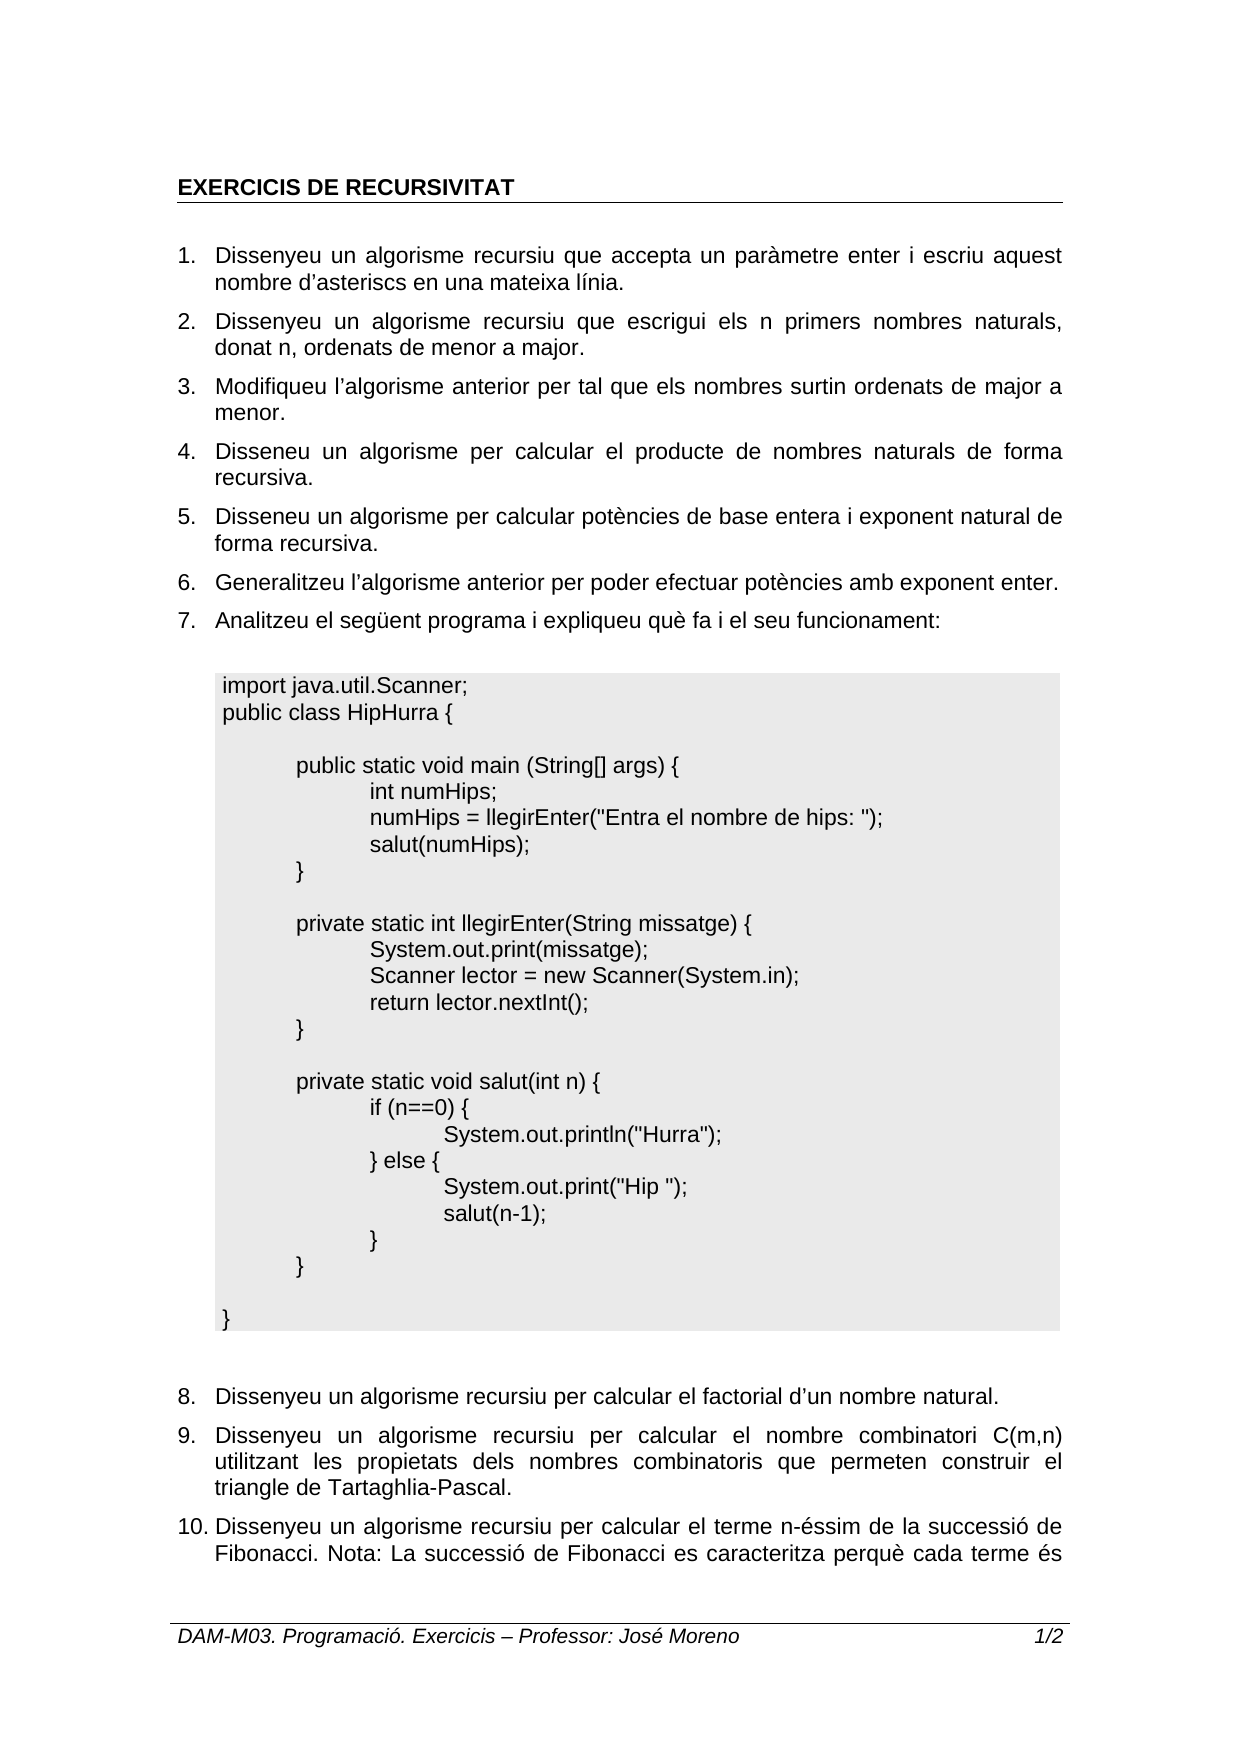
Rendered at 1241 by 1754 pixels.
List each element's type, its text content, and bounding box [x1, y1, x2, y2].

list Dissenyeu un algorisme recursiu per calcular el terme n-éssim de la successió de Fibonacci. Nota: La successió de Fibonacci es caracteritza perquè cada terme és [177, 1513, 1063, 1566]
list Analitzeu el següent programa i expliqueu què fa i el seu funcionament: [177, 607, 1063, 634]
table_header import java.util.Scanner; public class HipHurra { public static void main (String[] args) { int numHips; numHips = llegirEnter("Entra el nombre de hips: "); salut(numHips); } private static int llegirEnter(String missatge) { System.out.print(missatge); Scanner lector = new Scanner(System.in); return lector.nextInt(); } private static void salut(int n) { if (n==0) { System.out.println("Hurra"); } else { System.out.print("Hip "); salut(n-1); } } } [215, 673, 1060, 1331]
list Dissenyeu un algorisme recursiu que accepta un paràmetre enter i escriu aquest nombre d’asteriscs en una mateixa línia. [177, 242, 1063, 295]
list Generalitzeu l’algorisme anterior per poder efectuar potències amb exponent enter. [177, 568, 1063, 595]
list Dissenyeu un algorisme recursiu per calcular el nombre combinatori C(m,n) utilitzant les propietats dels nombres combinatoris que permeten construir el triangle de Tartaghlia-Pascal. [177, 1422, 1063, 1501]
subtitle EXERCICIS DE RECURSIVITAT [177, 174, 1063, 202]
list Modifiqueu l’algorisme anterior per tal que els nombres surtin ordenats de major a menor. [177, 373, 1063, 426]
list Dissenyeu un algorisme recursiu per calcular el factorial d’un nombre natural. [177, 1383, 1063, 1409]
list Disseneu un algorisme per calcular potències de base entera i exponent natural de forma recursiva. [177, 503, 1063, 556]
list Dissenyeu un algorisme recursiu que escrigui els n primers nombres naturals, donat n, ordenats de menor a major. [177, 308, 1063, 360]
list Disseneu un algorisme per calcular el producte de nombres naturals de forma recursiva. [177, 438, 1063, 491]
